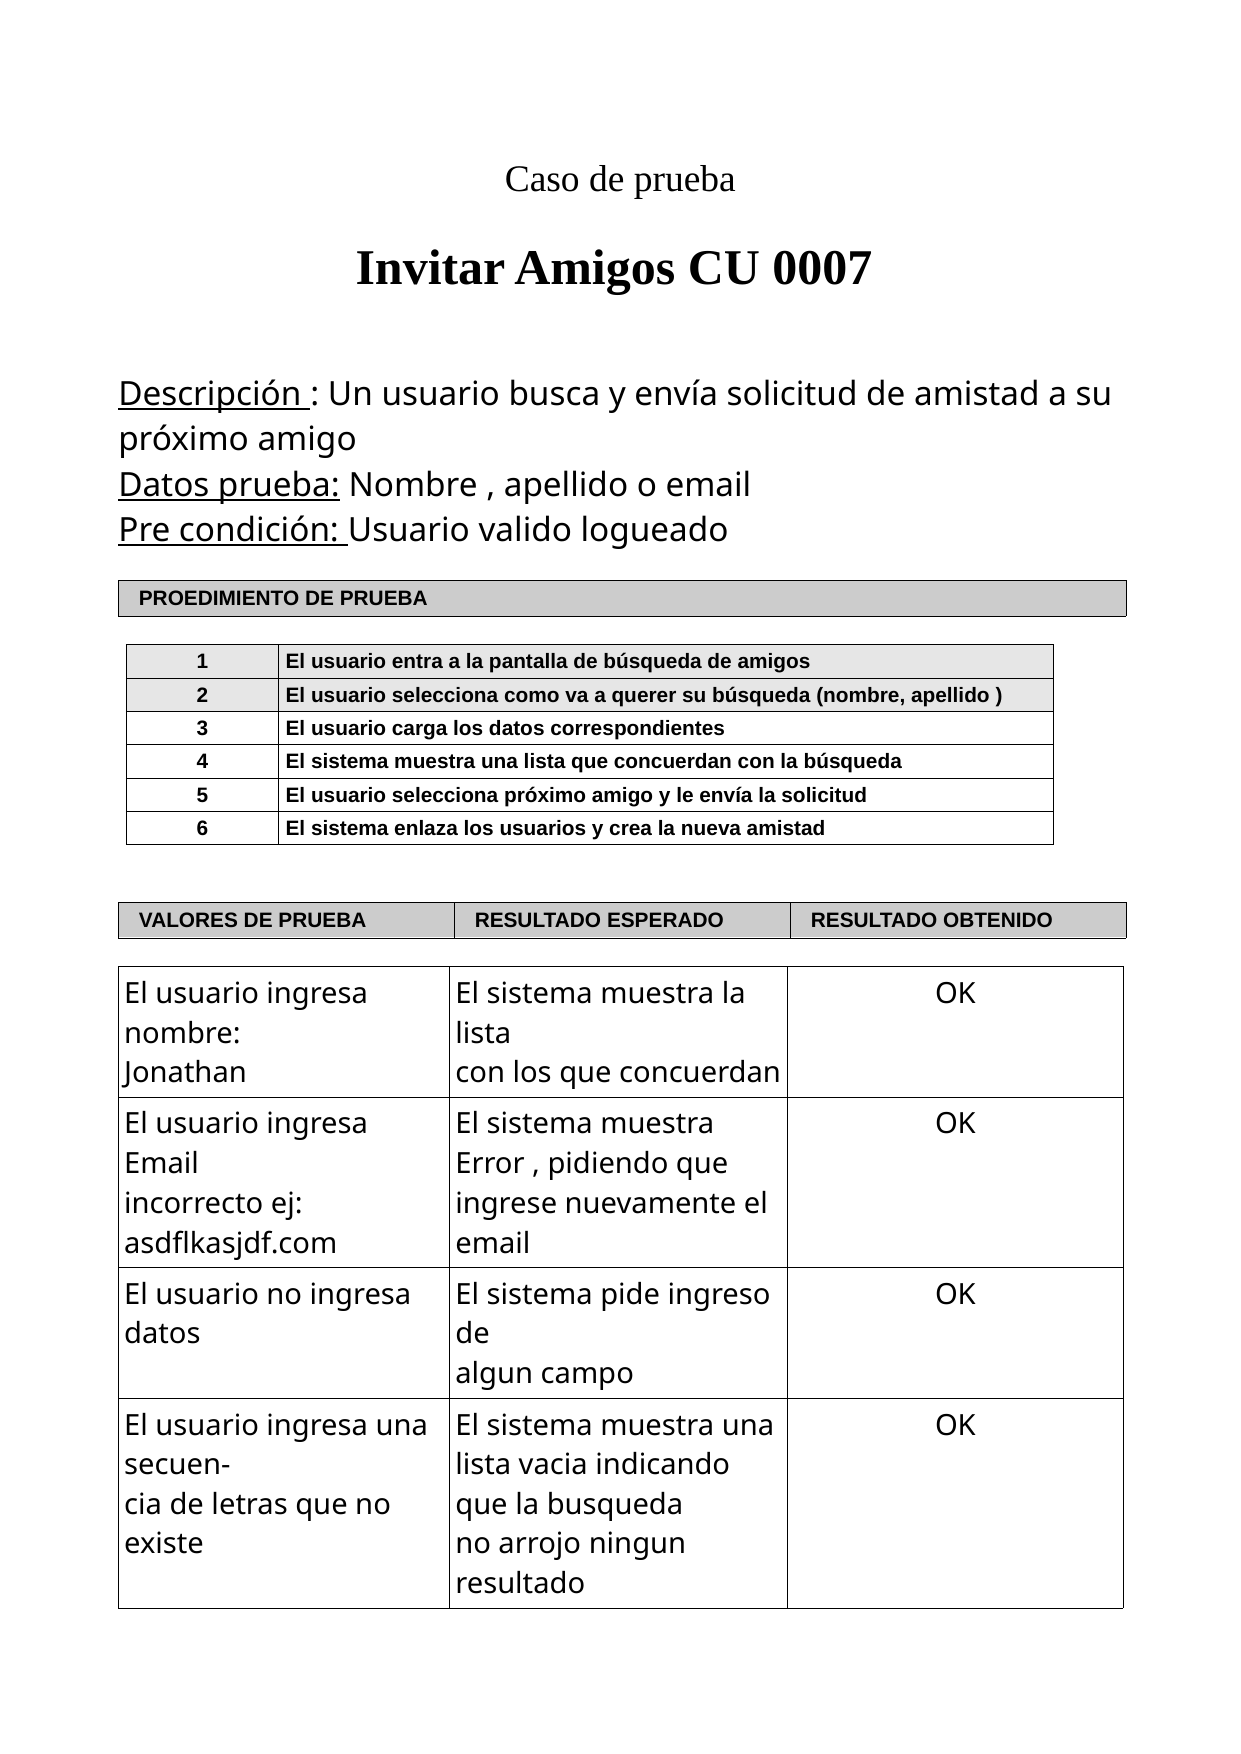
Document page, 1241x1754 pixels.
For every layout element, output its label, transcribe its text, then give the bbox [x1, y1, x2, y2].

table_header RESULTADO OBTENIDO [791, 903, 1126, 937]
text Datos prueba: Nombre , apellido o email [118, 460, 1122, 506]
text Caso de prueba [118, 156, 1122, 199]
text Invitar Amigos CU 0007 [118, 238, 1122, 295]
table_cell El sistema muestra Error , pidiendo que ingrese nuevamente el email [450, 1098, 787, 1267]
table_cell 5 [127, 779, 278, 811]
table_cell 4 [127, 745, 278, 778]
table_cell El usuario selecciona como va a querer su búsqueda (nombre, apellido ) [279, 679, 1053, 711]
table_cell 3 [127, 712, 278, 744]
table_cell El sistema pide ingreso de algun campo [450, 1268, 787, 1398]
table_cell El sistema muestra una lista vacia indicando que la busqueda no arrojo ningun resultado [450, 1399, 787, 1608]
table_header OK [788, 967, 1123, 1097]
table_header RESULTADO ESPERADO [455, 903, 790, 937]
table_header PROEDIMIENTO DE PRUEBA [119, 581, 1126, 616]
table_cell El usuario ingresa una secuen- cia de letras que no existe [119, 1399, 449, 1608]
table_cell El usuario no ingresa datos [119, 1268, 449, 1398]
table_cell El usuario ingresa Email incorrecto ej: asdflkasjdf.com [119, 1098, 449, 1267]
table_cell El usuario carga los datos correspondientes [279, 712, 1053, 744]
table_cell El usuario selecciona próximo amigo y le envía la solicitud [279, 779, 1053, 811]
table_cell OK [788, 1399, 1123, 1608]
table_cell OK [788, 1268, 1123, 1398]
table_cell El sistema muestra una lista que concuerdan con la búsqueda [279, 745, 1053, 778]
table_header El sistema muestra la lista con los que concuerdan [450, 967, 787, 1097]
table_cell 2 [127, 679, 278, 711]
table_cell 6 [127, 812, 278, 844]
table_header 1 [127, 645, 278, 678]
text Descripción : Un usuario busca y envía solicitud de amistad a su próximo amigo [118, 369, 1122, 460]
table_cell El sistema enlaza los usuarios y crea la nueva amistad [279, 812, 1053, 844]
table_header El usuario entra a la pantalla de búsqueda de amigos [279, 645, 1053, 678]
table_header El usuario ingresa nombre: Jonathan [119, 967, 449, 1097]
table_header VALORES DE PRUEBA [119, 903, 454, 937]
text Pre condición: Usuario valido logueado [118, 506, 1122, 551]
table_cell OK [788, 1098, 1123, 1267]
